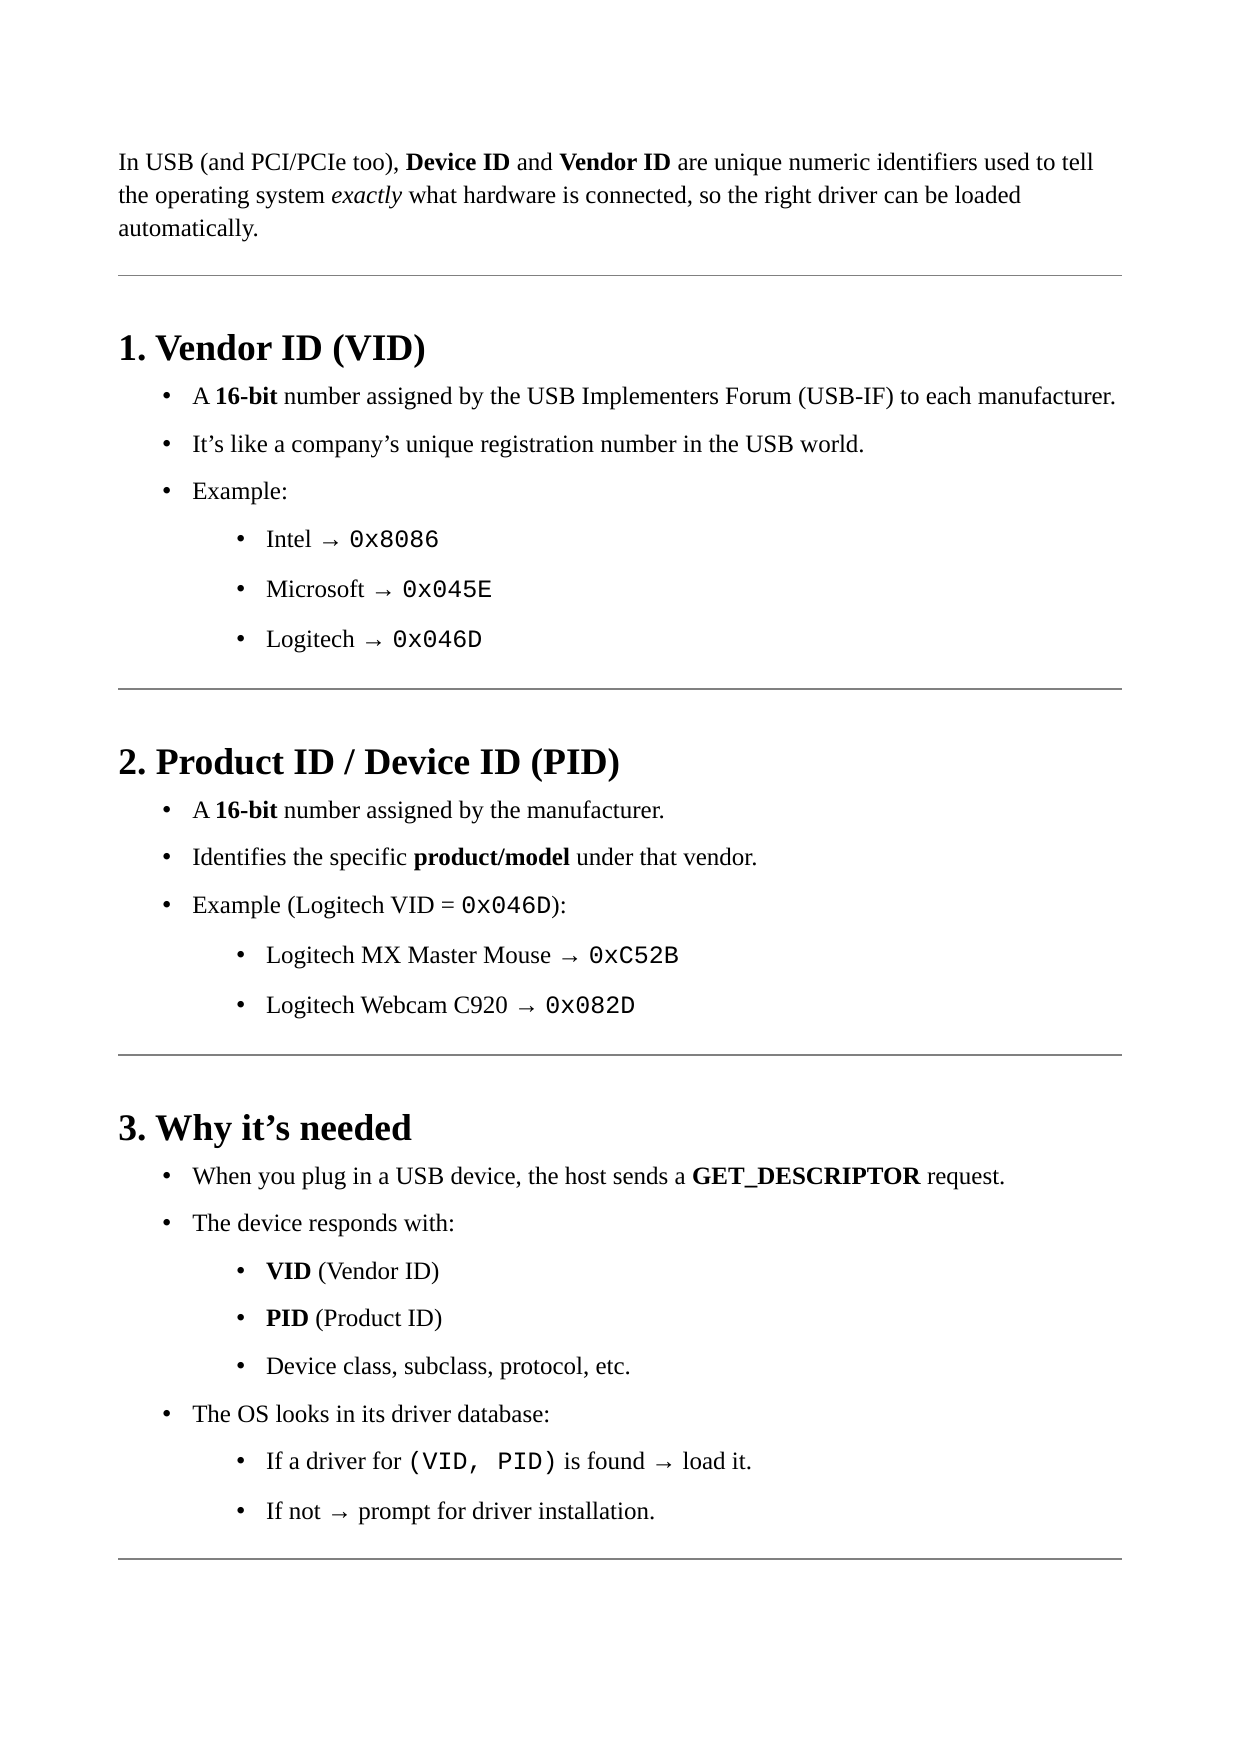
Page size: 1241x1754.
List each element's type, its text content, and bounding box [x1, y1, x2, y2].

list Device class, subclass, protocol, etc. [236, 1351, 1122, 1380]
text In USB (and PCI/PCIe too), Device ID and Vendor ID are unique numeric identifiers used to tell the operating system exactly what hardware is connected, so the right driver can be loaded automatically. [118, 147, 1122, 242]
list It’s like a company’s unique registration number in the USB world. [162, 429, 1122, 458]
list When you plug in a USB device, the host sends a GET_DESCRIPTOR request. [162, 1161, 1122, 1189]
list Example: [162, 476, 1122, 505]
list A 16-bit number assigned by the USB Implementers Forum (USB-IF) to each manufacturer. [162, 381, 1122, 410]
list Logitech → 0x046D [236, 624, 1122, 655]
subtitle 3. Why it’s needed [118, 1105, 1122, 1148]
list The OS looks in its driver database: [162, 1399, 1122, 1427]
list If not → prompt for driver installation. [236, 1496, 1122, 1525]
list The device responds with: [162, 1208, 1122, 1237]
subtitle 1. Vendor ID (VID) [118, 326, 1122, 369]
list A 16-bit number assigned by the manufacturer. [162, 795, 1122, 823]
list If a driver for (VID, PID) is found → load it. [236, 1446, 1122, 1477]
list Logitech MX Master Mouse → 0xC52B [236, 940, 1122, 971]
list Example (Logitech VID = 0x046D): [162, 890, 1122, 921]
list Logitech Webcam C920 → 0x082D [236, 990, 1122, 1021]
subtitle 2. Product ID / Device ID (PID) [118, 739, 1122, 782]
list PID (Product ID) [236, 1303, 1122, 1332]
list VID (Vendor ID) [236, 1256, 1122, 1285]
list Microsoft → 0x045E [236, 574, 1122, 605]
list Intel → 0x8086 [236, 524, 1122, 555]
list Identifies the specific product/model under that vendor. [162, 842, 1122, 871]
